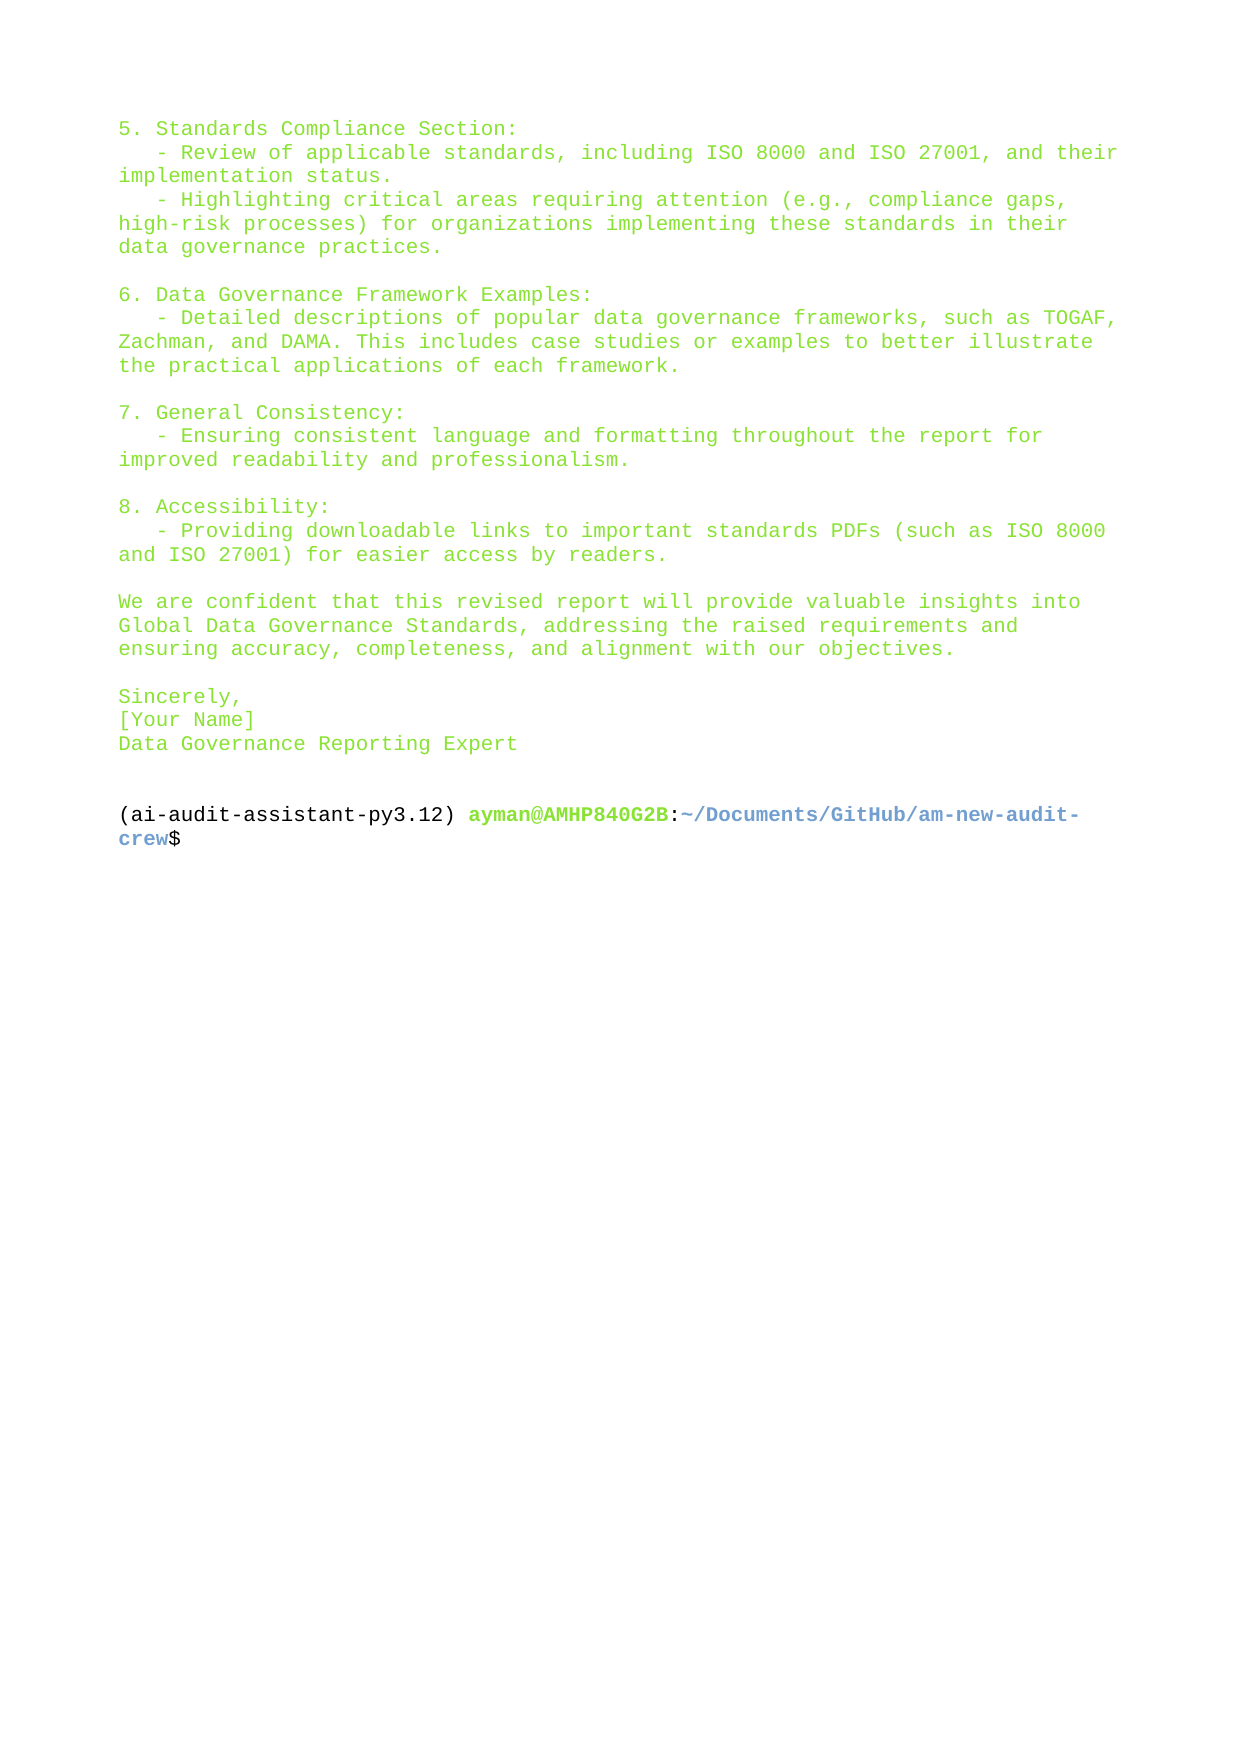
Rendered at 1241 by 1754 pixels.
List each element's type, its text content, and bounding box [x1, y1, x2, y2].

text We are confident that this revised report will provide valuable insights into Global Data Governance Standards, addressing the raised requirements and ensuring accuracy, completeness, and alignment with our objectives. [118, 591, 1122, 662]
text - Review of applicable standards, including ISO 8000 and ISO 27001, and their implementation status. [118, 142, 1122, 189]
text - Ensuring consistent language and formatting throughout the report for improved readability and professionalism. [118, 426, 1122, 473]
text Sincerely, [118, 686, 1122, 709]
text Data Governance Reporting Expert [118, 733, 1122, 757]
text 5. Standards Compliance Section: [118, 118, 1122, 142]
text - Highlighting critical areas requiring attention (e.g., compliance gaps, high-risk processes) for organizations implementing these standards in their data governance practices. [118, 189, 1122, 260]
text - Detailed descriptions of popular data governance frameworks, such as TOGAF, Zachman, and DAMA. This includes case studies or examples to better illustrate the practical applications of each framework. [118, 307, 1122, 378]
text [Your Name] [118, 709, 1122, 733]
text (ai-audit-assistant-py3.12) ayman@AMHP840G2B:~/Documents/GitHub/am-new-audit-crew$ [118, 804, 1122, 851]
text 7. General Consistency: [118, 402, 1122, 426]
text 6. Data Governance Framework Examples: [118, 284, 1122, 307]
text - Providing downloadable links to important standards PDFs (such as ISO 8000 and ISO 27001) for easier access by readers. [118, 520, 1122, 567]
text 8. Accessibility: [118, 496, 1122, 520]
